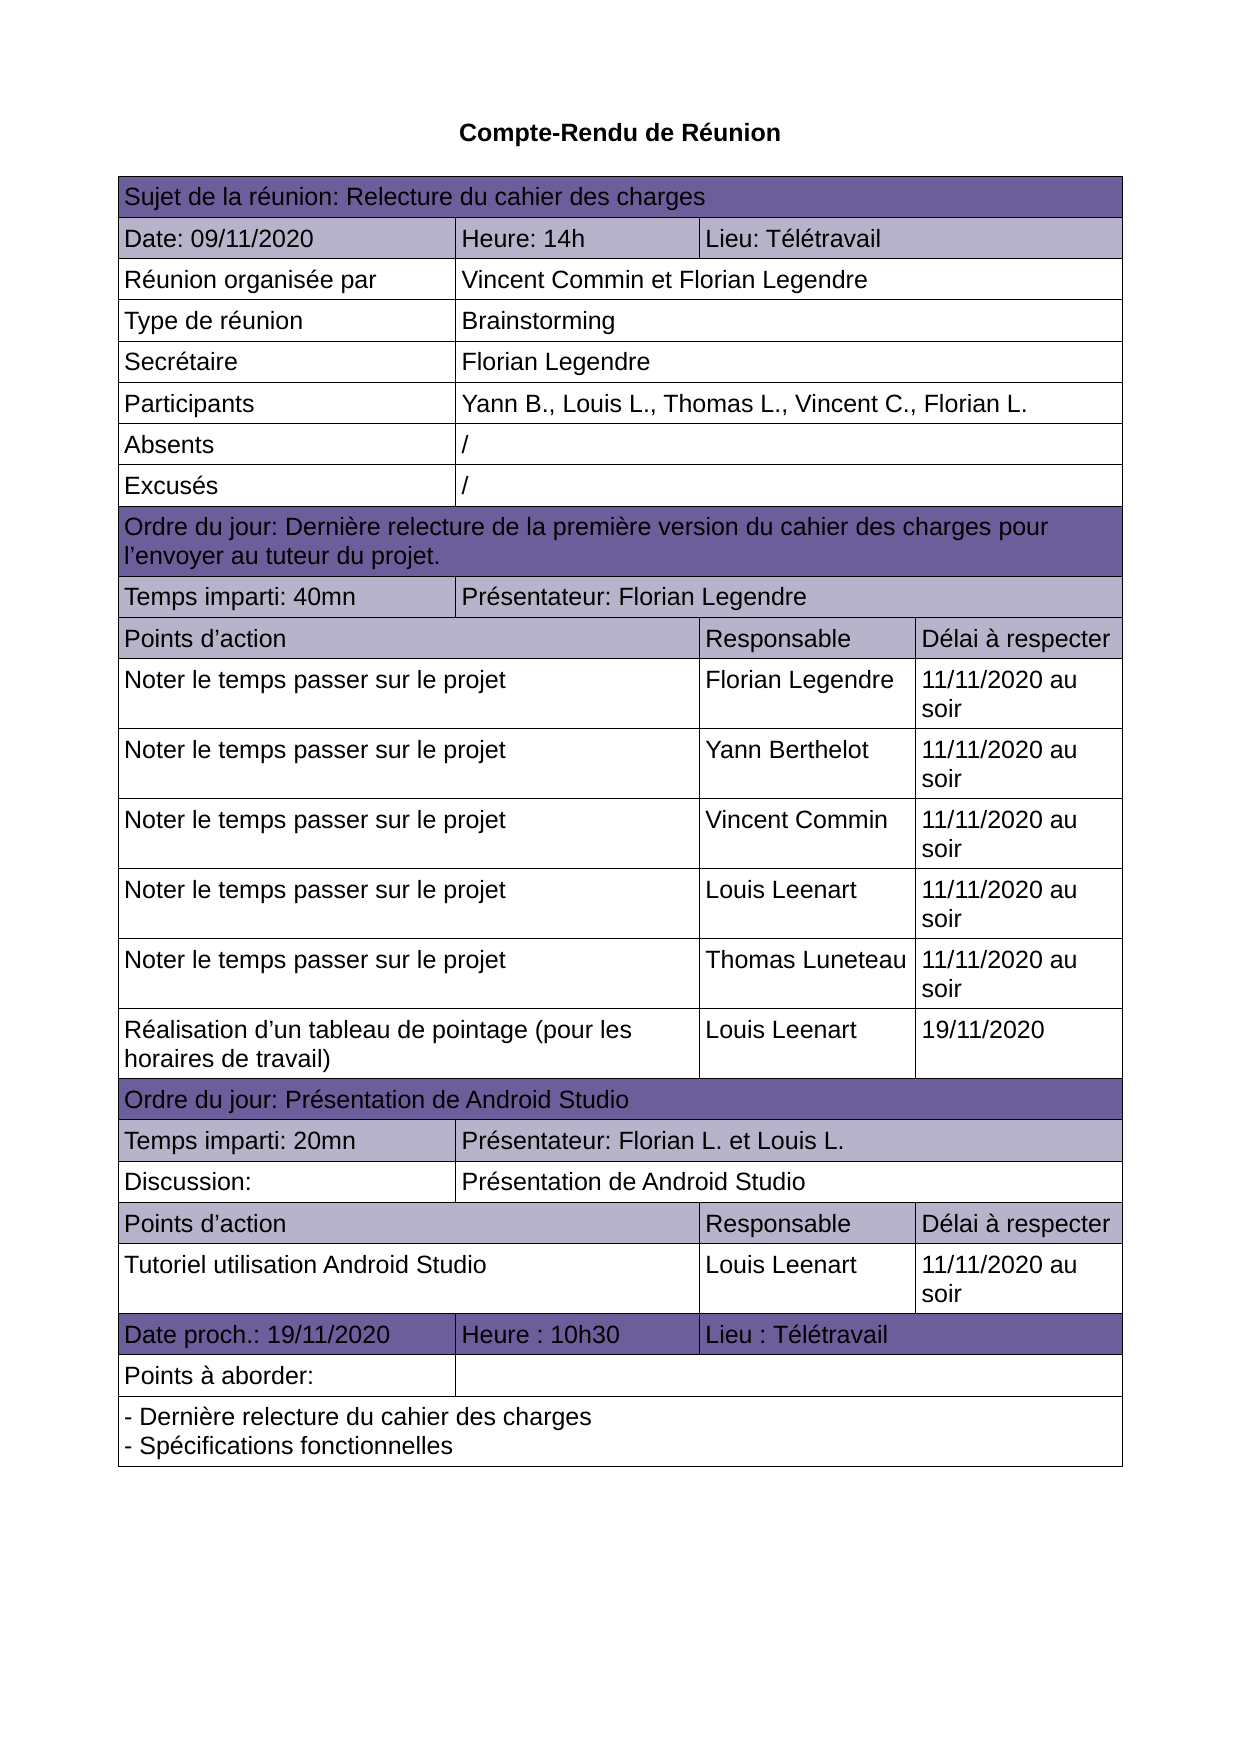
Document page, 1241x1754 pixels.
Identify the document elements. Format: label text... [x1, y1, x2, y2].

table_cell Absents [119, 424, 455, 464]
table_cell 11/11/2020 au soir [916, 729, 1122, 798]
table_cell Lieu: Télétravail [700, 218, 1122, 258]
table_cell Points d’action [119, 1203, 699, 1243]
table_cell Temps imparti: 40mn [119, 577, 455, 617]
table_cell Date: 09/11/2020 [119, 218, 455, 258]
table_cell Noter le temps passer sur le projet [119, 659, 699, 728]
table_cell Yann Berthelot [700, 729, 915, 798]
table_cell Louis Leenart [700, 1009, 915, 1078]
table_cell [456, 1355, 1122, 1396]
table_cell 11/11/2020 au soir [916, 1244, 1122, 1313]
table_header Sujet de la réunion: Relecture du cahier des charges [119, 177, 1122, 217]
table_cell Louis Leenart [700, 869, 915, 938]
table_cell Responsable [700, 1203, 915, 1243]
table_cell 11/11/2020 au soir [916, 659, 1122, 728]
table_cell Discussion: [119, 1162, 455, 1202]
table_cell Tutoriel utilisation Android Studio [119, 1244, 699, 1313]
table_cell Noter le temps passer sur le projet [119, 799, 699, 868]
table_cell Brainstorming [456, 300, 1122, 341]
table_cell 11/11/2020 au soir [916, 869, 1122, 938]
table_cell Présentateur: Florian Legendre [456, 577, 1122, 617]
table_cell Responsable [700, 618, 915, 658]
table_cell Ordre du jour: Présentation de Android Studio [119, 1079, 1122, 1119]
table_cell Participants [119, 383, 455, 423]
table_cell Florian Legendre [456, 342, 1122, 382]
table_cell Heure: 14h [456, 218, 699, 258]
table_cell - Dernière relecture du cahier des charges - Spécifications fonctionnelles [119, 1397, 1122, 1466]
table_cell Délai à respecter [916, 618, 1122, 658]
table_cell Ordre du jour: Dernière relecture de la première version du cahier des charges pour l’envoyer au tuteur du projet. [119, 507, 1122, 576]
table_cell / [456, 465, 1122, 506]
table_cell Vincent Commin et Florian Legendre [456, 259, 1122, 299]
table_cell Présentateur: Florian L. et Louis L. [456, 1120, 1122, 1161]
table_cell Vincent Commin [700, 799, 915, 868]
table_cell 19/11/2020 [916, 1009, 1122, 1078]
table_cell Réalisation d’un tableau de pointage (pour les horaires de travail) [119, 1009, 699, 1078]
table_cell Points d’action [119, 618, 699, 658]
table_cell Thomas Luneteau [700, 939, 915, 1008]
table_cell 11/11/2020 au soir [916, 939, 1122, 1008]
table_cell Excusés [119, 465, 455, 506]
table_cell Lieu : Télétravail [700, 1314, 1122, 1354]
table_cell Noter le temps passer sur le projet [119, 729, 699, 798]
table_cell Temps imparti: 20mn [119, 1120, 455, 1161]
table_cell Noter le temps passer sur le projet [119, 869, 699, 938]
table_cell Réunion organisée par [119, 259, 455, 299]
table_cell Présentation de Android Studio [456, 1162, 1122, 1202]
table_cell Louis Leenart [700, 1244, 915, 1313]
table_cell / [456, 424, 1122, 464]
table_cell Type de réunion [119, 300, 455, 341]
table_cell Date proch.: 19/11/2020 [119, 1314, 455, 1354]
text Compte-Rendu de Réunion [118, 118, 1122, 147]
table_cell Points à aborder: [119, 1355, 455, 1396]
table_cell Secrétaire [119, 342, 455, 382]
table_cell Noter le temps passer sur le projet [119, 939, 699, 1008]
table_cell Florian Legendre [700, 659, 915, 728]
table_cell Yann B., Louis L., Thomas L., Vincent C., Florian L. [456, 383, 1122, 423]
table_cell Heure : 10h30 [456, 1314, 699, 1354]
table_cell 11/11/2020 au soir [916, 799, 1122, 868]
table_cell Délai à respecter [916, 1203, 1122, 1243]
